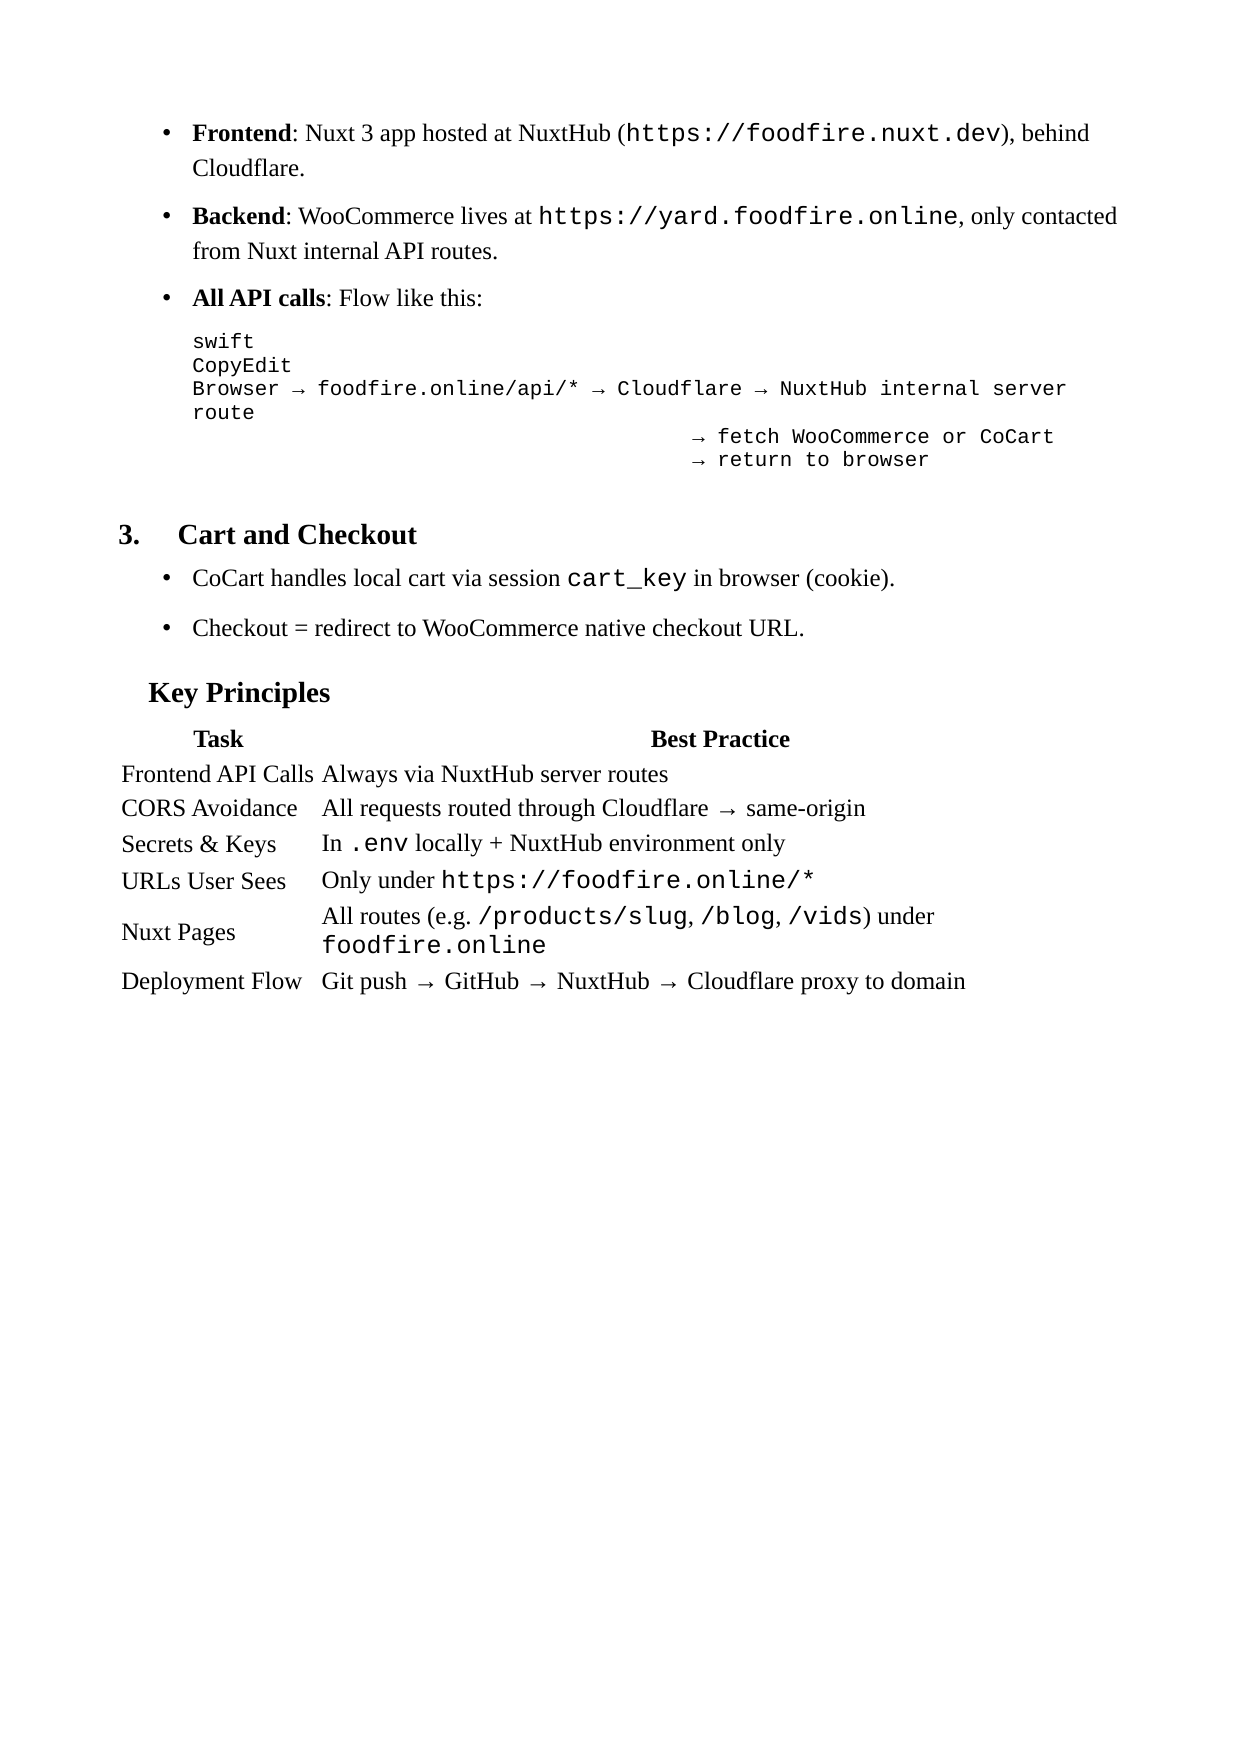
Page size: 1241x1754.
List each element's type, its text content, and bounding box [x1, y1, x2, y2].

table_cell Deployment Flow [118, 964, 318, 998]
list → return to browser [162, 449, 1122, 473]
list Backend: WooCommerce lives at https://yard.foodfire.online, only contacted from Nuxt internal API routes. [162, 201, 1122, 265]
table_header Best Practice [319, 721, 1122, 756]
list Checkout = redirect to WooCommerce native checkout URL. [162, 613, 1122, 642]
subtitle ✅ Key Principles [118, 675, 1122, 709]
table_cell CORS Avoidance [118, 791, 318, 825]
list Frontend: Nuxt 3 app hosted at NuxtHub (https://foodfire.nuxt.dev), behind Cloudflare. [162, 118, 1122, 182]
subtitle 3. 🛒 Cart and Checkout [118, 517, 1122, 551]
list Browser → foodfire.online/api/* → Cloudflare → NuxtHub internal server route [162, 378, 1122, 426]
table_cell Nuxt Pages [118, 899, 318, 963]
list CopyEdit [162, 355, 1122, 378]
table_cell Secrets & Keys [118, 825, 318, 862]
table_cell All routes (e.g. /products/slug, /blog, /vids) under foodfire.online [319, 899, 1122, 963]
list All API calls: Flow like this: [162, 283, 1122, 312]
table_cell Only under https://foodfire.online/* [319, 862, 1122, 898]
table_cell In .env locally + NuxtHub environment only [319, 825, 1122, 862]
table_cell All requests routed through Cloudflare → same-origin [319, 791, 1122, 825]
table_cell Frontend API Calls [118, 756, 318, 791]
table_cell Git push → GitHub → NuxtHub → Cloudflare proxy to domain [319, 964, 1122, 998]
table_cell Always via NuxtHub server routes [319, 756, 1122, 791]
table_header Task [118, 721, 318, 756]
table_cell URLs User Sees [118, 862, 318, 898]
list CoCart handles local cart via session cart_key in browser (cookie). [162, 563, 1122, 594]
list → fetch WooCommerce or CoCart [162, 426, 1122, 449]
list swift [162, 331, 1122, 355]
